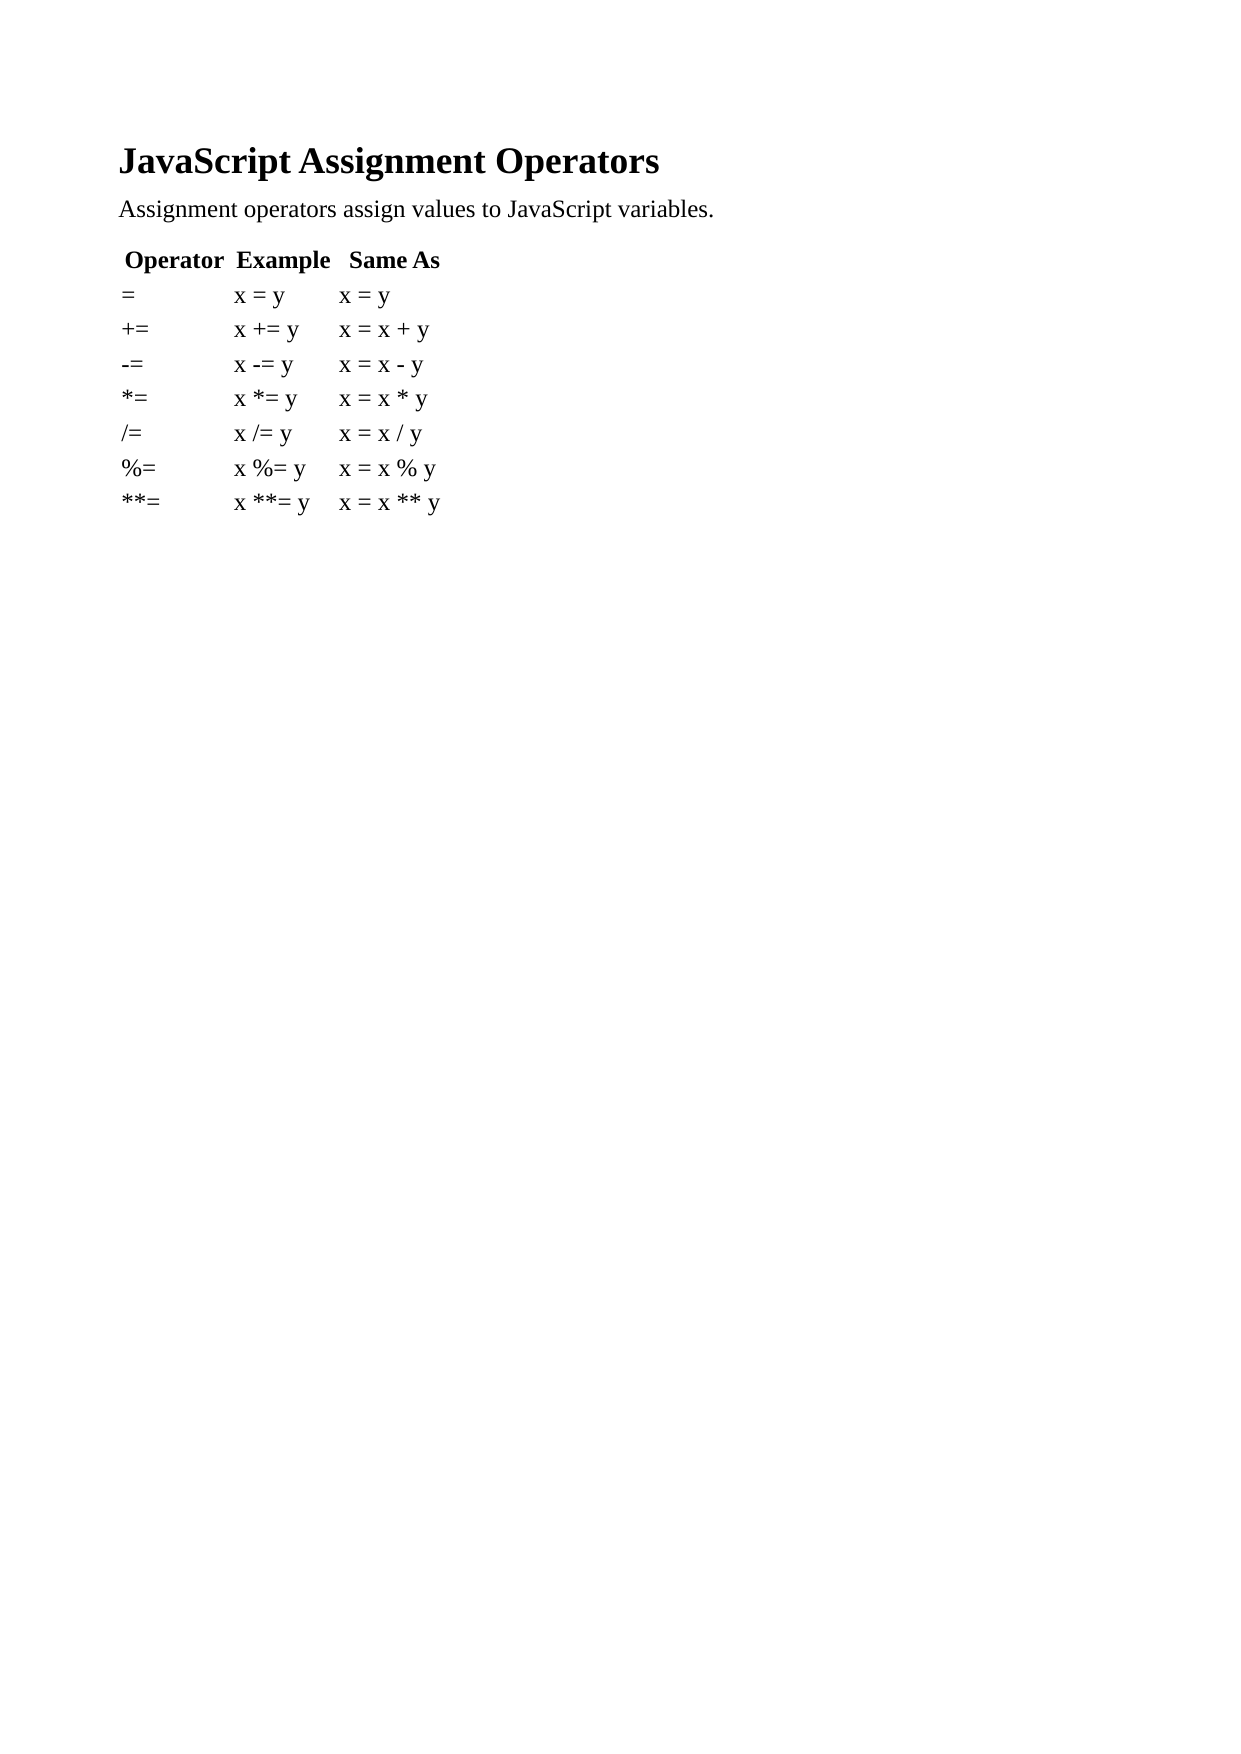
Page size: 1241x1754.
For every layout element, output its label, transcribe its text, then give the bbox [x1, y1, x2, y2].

subtitle JavaScript Assignment Operators [118, 139, 1122, 182]
table_cell x = y [336, 277, 453, 311]
table_cell x = x + y [336, 311, 453, 346]
table_cell x = x - y [336, 346, 453, 381]
table_cell x -= y [231, 346, 336, 381]
table_cell x %= y [231, 450, 336, 484]
table_cell *= [118, 381, 231, 415]
table_cell x = x * y [336, 381, 453, 415]
table_cell = [118, 277, 231, 311]
table_cell -= [118, 346, 231, 381]
table_cell x = x % y [336, 450, 453, 484]
table_cell x *= y [231, 381, 336, 415]
table_header Operator [118, 242, 231, 277]
table_cell /= [118, 415, 231, 450]
table_cell x = x ** y [336, 484, 453, 519]
table_header Example [231, 242, 336, 277]
table_cell x = y [231, 277, 336, 311]
table_cell x **= y [231, 484, 336, 519]
table_cell x = x / y [336, 415, 453, 450]
table_cell **= [118, 484, 231, 519]
table_cell x += y [231, 311, 336, 346]
text Assignment operators assign values to JavaScript variables. [118, 194, 1122, 223]
table_cell x /= y [231, 415, 336, 450]
table_cell %= [118, 450, 231, 484]
table_header Same As [336, 242, 453, 277]
table_cell += [118, 311, 231, 346]
